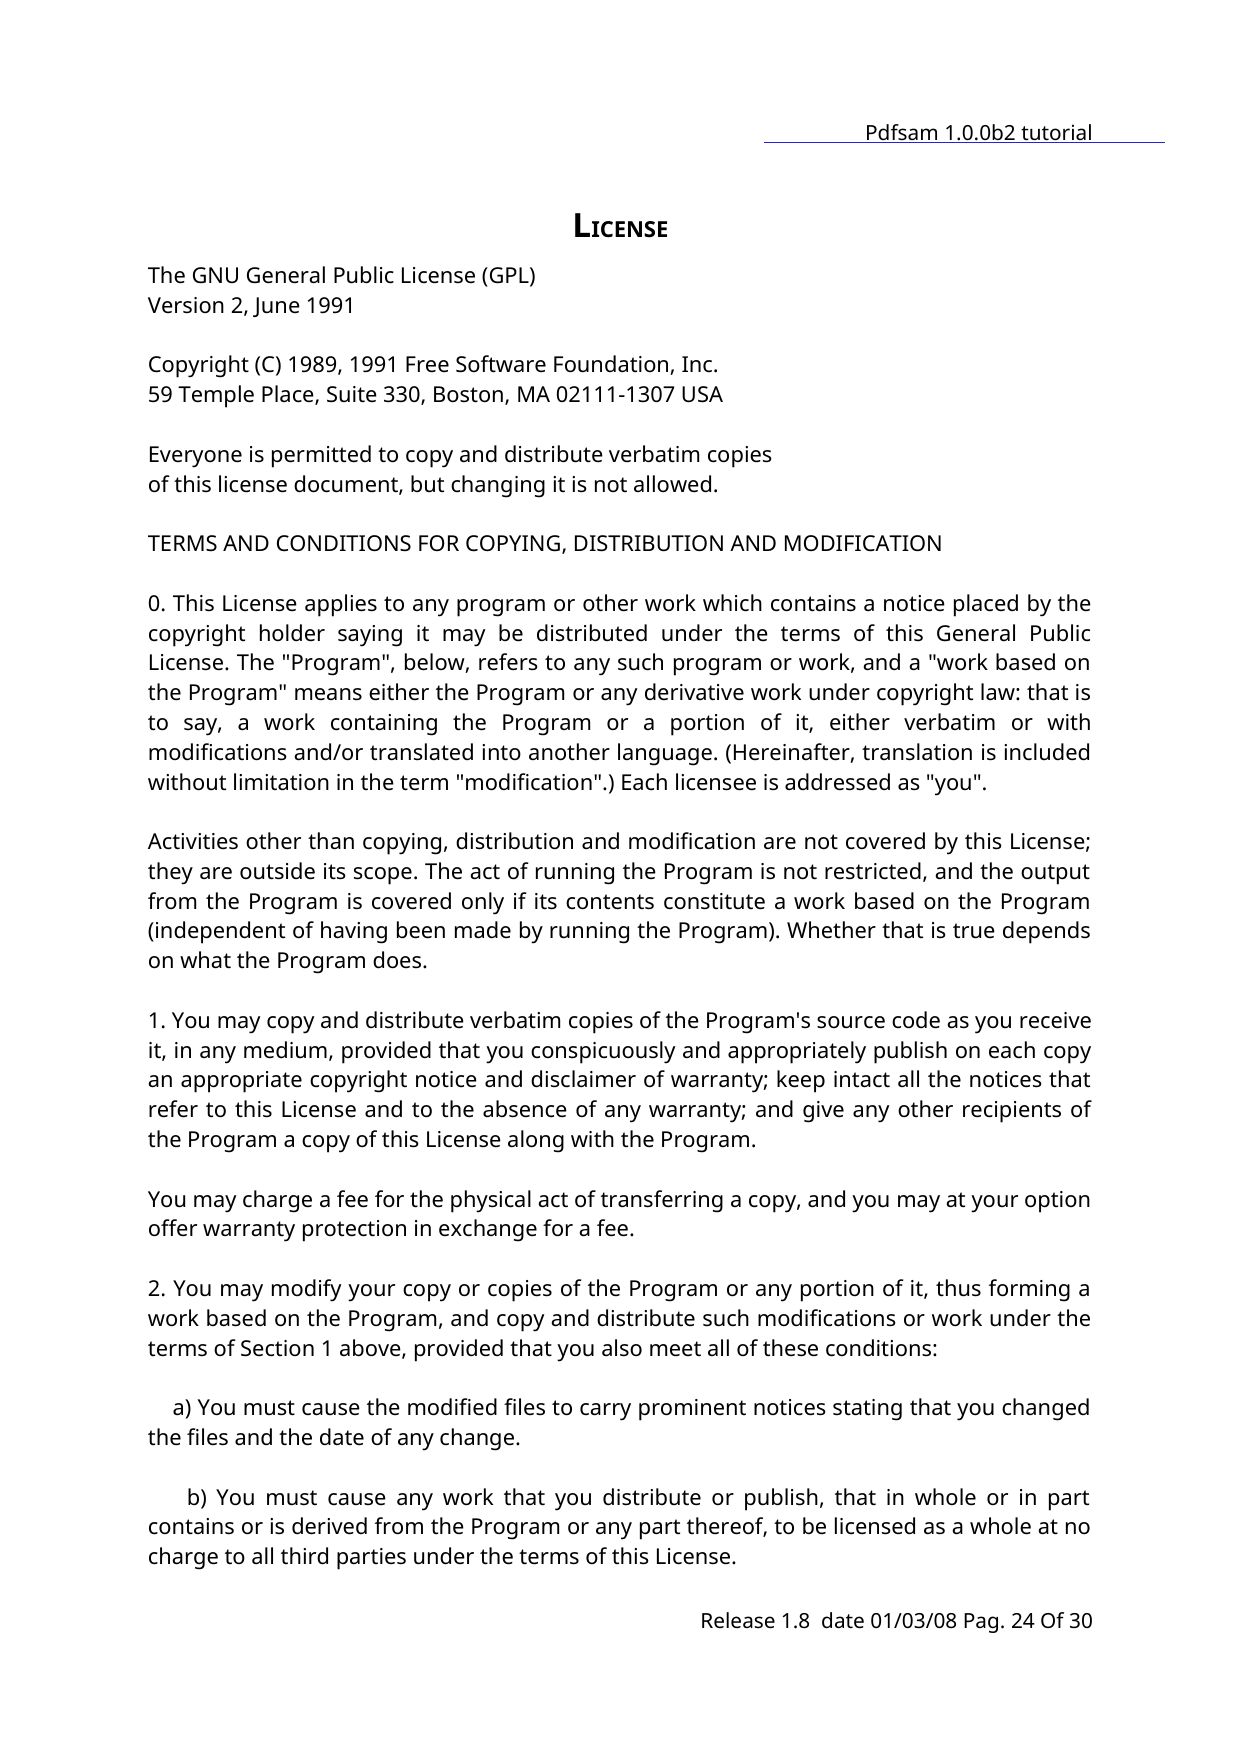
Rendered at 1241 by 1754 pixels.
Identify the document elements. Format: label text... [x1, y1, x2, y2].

text 1. You may copy and distribute verbatim copies of the Program's source code as you receive it, in any medium, provided that you conspicuously and appropriately publish on each copy an appropriate copyright notice and disclaimer of warranty; keep intact all the notices that refer to this License and to the absence of any warranty; and give any other recipients of the Program a copy of this License along with the Program. [148, 1005, 1093, 1154]
text 0. This License applies to any program or other work which contains a notice placed by the copyright holder saying it may be distributed under the terms of this General Public License. The "Program", below, refers to any such program or work, and a "work based on the Program" means either the Program or any derivative work under copyright law: that is to say, a work containing the Program or a portion of it, either verbatim or with modifications and/or translated into another language. (Hereinafter, translation is included without limitation in the term "modification".) Each licensee is addressed as "you". [148, 588, 1093, 796]
text b) You must cause any work that you distribute or publish, that in whole or in part contains or is derived from the Program or any part thereof, to be licensed as a whole at no charge to all third parties under the terms of this License. [148, 1481, 1093, 1571]
text a) You must cause the modified files to carry prominent notices stating that you changed the files and the date of any change. [148, 1392, 1093, 1452]
text Activities other than copying, distribution and modification are not covered by this License; they are outside its scope. The act of running the Program is not restricted, and the output from the Program is covered only if its contents constitute a work based on the Program (independent of having been made by running the Program). Whether that is true depends on what the Program does. [148, 826, 1093, 975]
text Everyone is permitted to copy and distribute verbatim copies [148, 439, 1093, 468]
text Version 2, June 1991 [148, 290, 1093, 319]
text of this license document, but changing it is not allowed. [148, 468, 1093, 498]
text License [148, 202, 1093, 247]
text Copyright (C) 1989, 1991 Free Software Foundation, Inc. [148, 349, 1093, 379]
text 59 Temple Place, Suite 330, Boston, MA 02111-1307 USA [148, 379, 1093, 409]
text You may charge a fee for the physical act of transferring a copy, and you may at your option offer warranty protection in exchange for a fee. [148, 1183, 1093, 1243]
text 2. You may modify your copy or copies of the Program or any portion of it, thus forming a work based on the Program, and copy and distribute such modifications or work under the terms of Section 1 above, provided that you also meet all of these conditions: [148, 1273, 1093, 1362]
text TERMS AND CONDITIONS FOR COPYING, DISTRIBUTION AND MODIFICATION [148, 528, 1093, 558]
text The GNU General Public License (GPL) [148, 260, 1093, 290]
